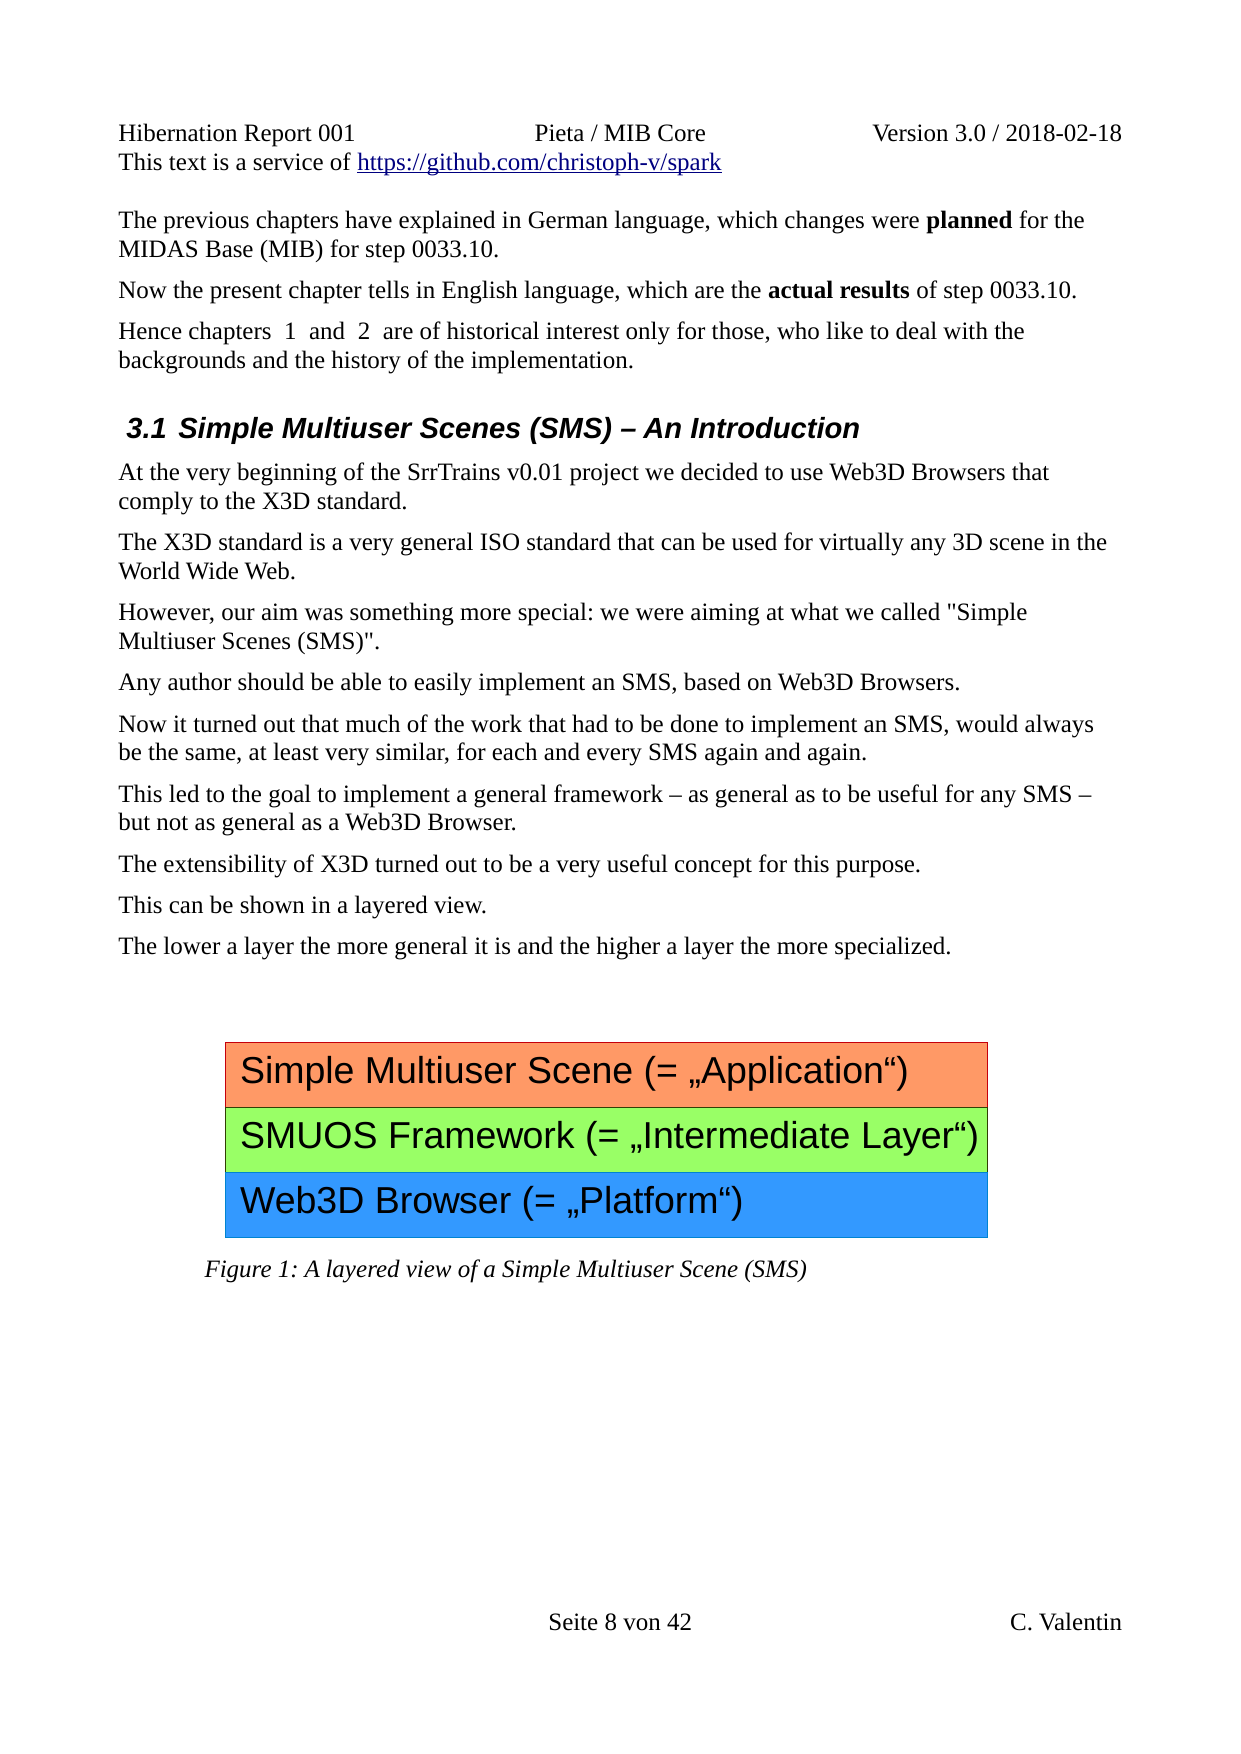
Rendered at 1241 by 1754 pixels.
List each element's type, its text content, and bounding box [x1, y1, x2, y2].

text The lower a layer the more general it is and the higher a layer the more specialized. [118, 931, 1122, 960]
text The previous chapters have explained in German language, which changes were planned for the MIDAS Base (MIB) for step 0033.10. [118, 205, 1122, 263]
text The X3D standard is a very general ISO standard that can be used for virtually any 3D scene in the World Wide Web. [118, 527, 1122, 585]
text This led to the goal to implement a general framework – as general as to be useful for any SMS – but not as general as a Web3D Browser. [118, 779, 1122, 836]
text However, our aim was something more special: we were aiming at what we called "Simple Multiuser Scenes (SMS)". [118, 597, 1122, 655]
text This can be shown in a layered view. [118, 890, 1122, 919]
text Now it turned out that much of the work that had to be done to implement an SMS, would always be the same, at least very similar, for each and every SMS again and again. [118, 709, 1122, 766]
subtitle Simple Multiuser Scenes (SMS) – An Introduction [118, 411, 1122, 445]
text Any author should be able to easily implement an SMS, based on Web3D Browsers. [118, 667, 1122, 696]
text Hence chapters 1 and 2 are of historical interest only for those, who like to deal with the backgrounds and the history of the implementation. [118, 316, 1122, 374]
text At the very beginning of the SrrTrains v0.01 project we decided to use Web3D Browsers that comply to the X3D standard. [118, 457, 1122, 515]
text Figure 1: A layered view of a Simple Multiuser Scene (SMS) [204, 1026, 1011, 1283]
text The extensibility of X3D turned out to be a very useful concept for this purpose. [118, 849, 1122, 877]
text Now the present chapter tells in English language, which are the actual results of step 0033.10. [118, 275, 1122, 304]
